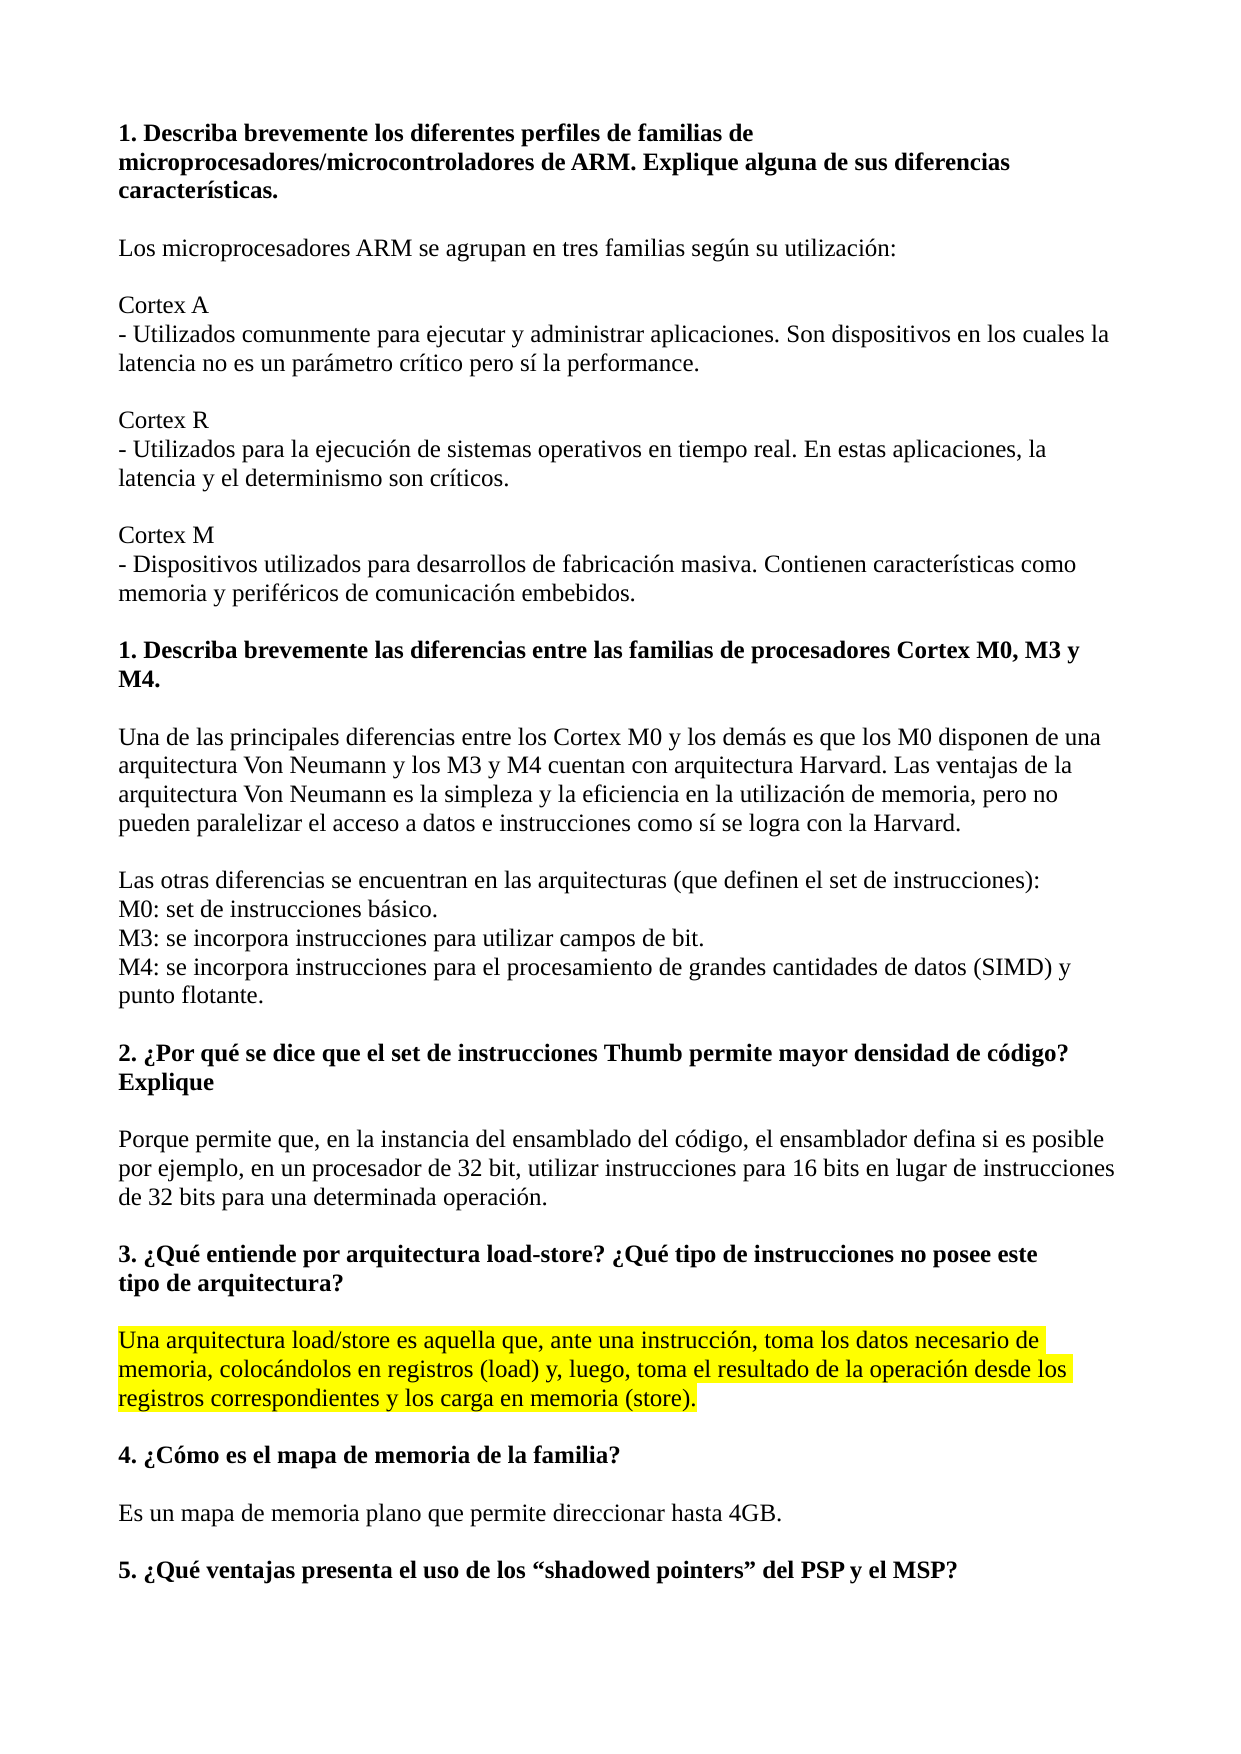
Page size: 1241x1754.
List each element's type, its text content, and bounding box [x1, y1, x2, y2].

text 3. ¿Qué entiende por arquitectura load-store? ¿Qué tipo de instrucciones no posee este [118, 1239, 1122, 1268]
text Una arquitectura load/store es aquella que, ante una instrucción, toma los datos necesario de memoria, colocándolos en registros (load) y, luego, toma el resultado de la operación desde los registros correspondientes y los carga en memoria (store). [118, 1326, 1122, 1412]
text 1. Describa brevemente las diferencias entre las familias de procesadores Cortex M0, M3 y [118, 636, 1122, 664]
text Cortex R [118, 406, 1122, 434]
text M4. [118, 664, 1122, 693]
text M0: set de instrucciones básico. [118, 894, 1122, 923]
text 4. ¿Cómo es el mapa de memoria de la familia? [118, 1441, 1122, 1469]
text tipo de arquitectura? [118, 1268, 1122, 1297]
text Cortex A [118, 291, 1122, 319]
text Porque permite que, en la instancia del ensamblado del código, el ensamblador defina si es posible por ejemplo, en un procesador de 32 bit, utilizar instrucciones para 16 bits en lugar de instrucciones de 32 bits para una determinada operación. [118, 1124, 1122, 1211]
text - Utilizados para la ejecución de sistemas operativos en tiempo real. En estas aplicaciones, la latencia y el determinismo son críticos. [118, 434, 1122, 492]
text 5. ¿Qué ventajas presenta el uso de los “shadowed pointers” del PSP y el MSP? [118, 1556, 1122, 1584]
text M3: se incorpora instrucciones para utilizar campos de bit. [118, 923, 1122, 952]
text Una de las principales diferencias entre los Cortex M0 y los demás es que los M0 disponen de una arquitectura Von Neumann y los M3 y M4 cuentan con arquitectura Harvard. Las ventajas de la arquitectura Von Neumann es la simpleza y la eficiencia en la utilización de memoria, pero no pueden paralelizar el acceso a datos e instrucciones como sí se logra con la Harvard. [118, 722, 1122, 837]
text Las otras diferencias se encuentran en las arquitecturas (que definen el set de instrucciones): [118, 866, 1122, 894]
text 2. ¿Por qué se dice que el set de instrucciones Thumb permite mayor densidad de código? [118, 1038, 1122, 1067]
text Es un mapa de memoria plano que permite direccionar hasta 4GB. [118, 1498, 1122, 1527]
text - Dispositivos utilizados para desarrollos de fabricación masiva. Contienen características como memoria y periféricos de comunicación embebidos. [118, 549, 1122, 607]
text - Utilizados comunmente para ejecutar y administrar aplicaciones. Son dispositivos en los cuales la latencia no es un parámetro crítico pero sí la performance. [118, 319, 1122, 377]
text Los microprocesadores ARM se agrupan en tres familias según su utilización: [118, 233, 1122, 262]
text Explique [118, 1067, 1122, 1096]
text M4: se incorpora instrucciones para el procesamiento de grandes cantidades de datos (SIMD) y punto flotante. [118, 952, 1122, 1009]
text Cortex M [118, 521, 1122, 549]
text 1. Describa brevemente los diferentes perfiles de familias de microprocesadores/microcontroladores de ARM. Explique alguna de sus diferencias características. [118, 118, 1122, 204]
